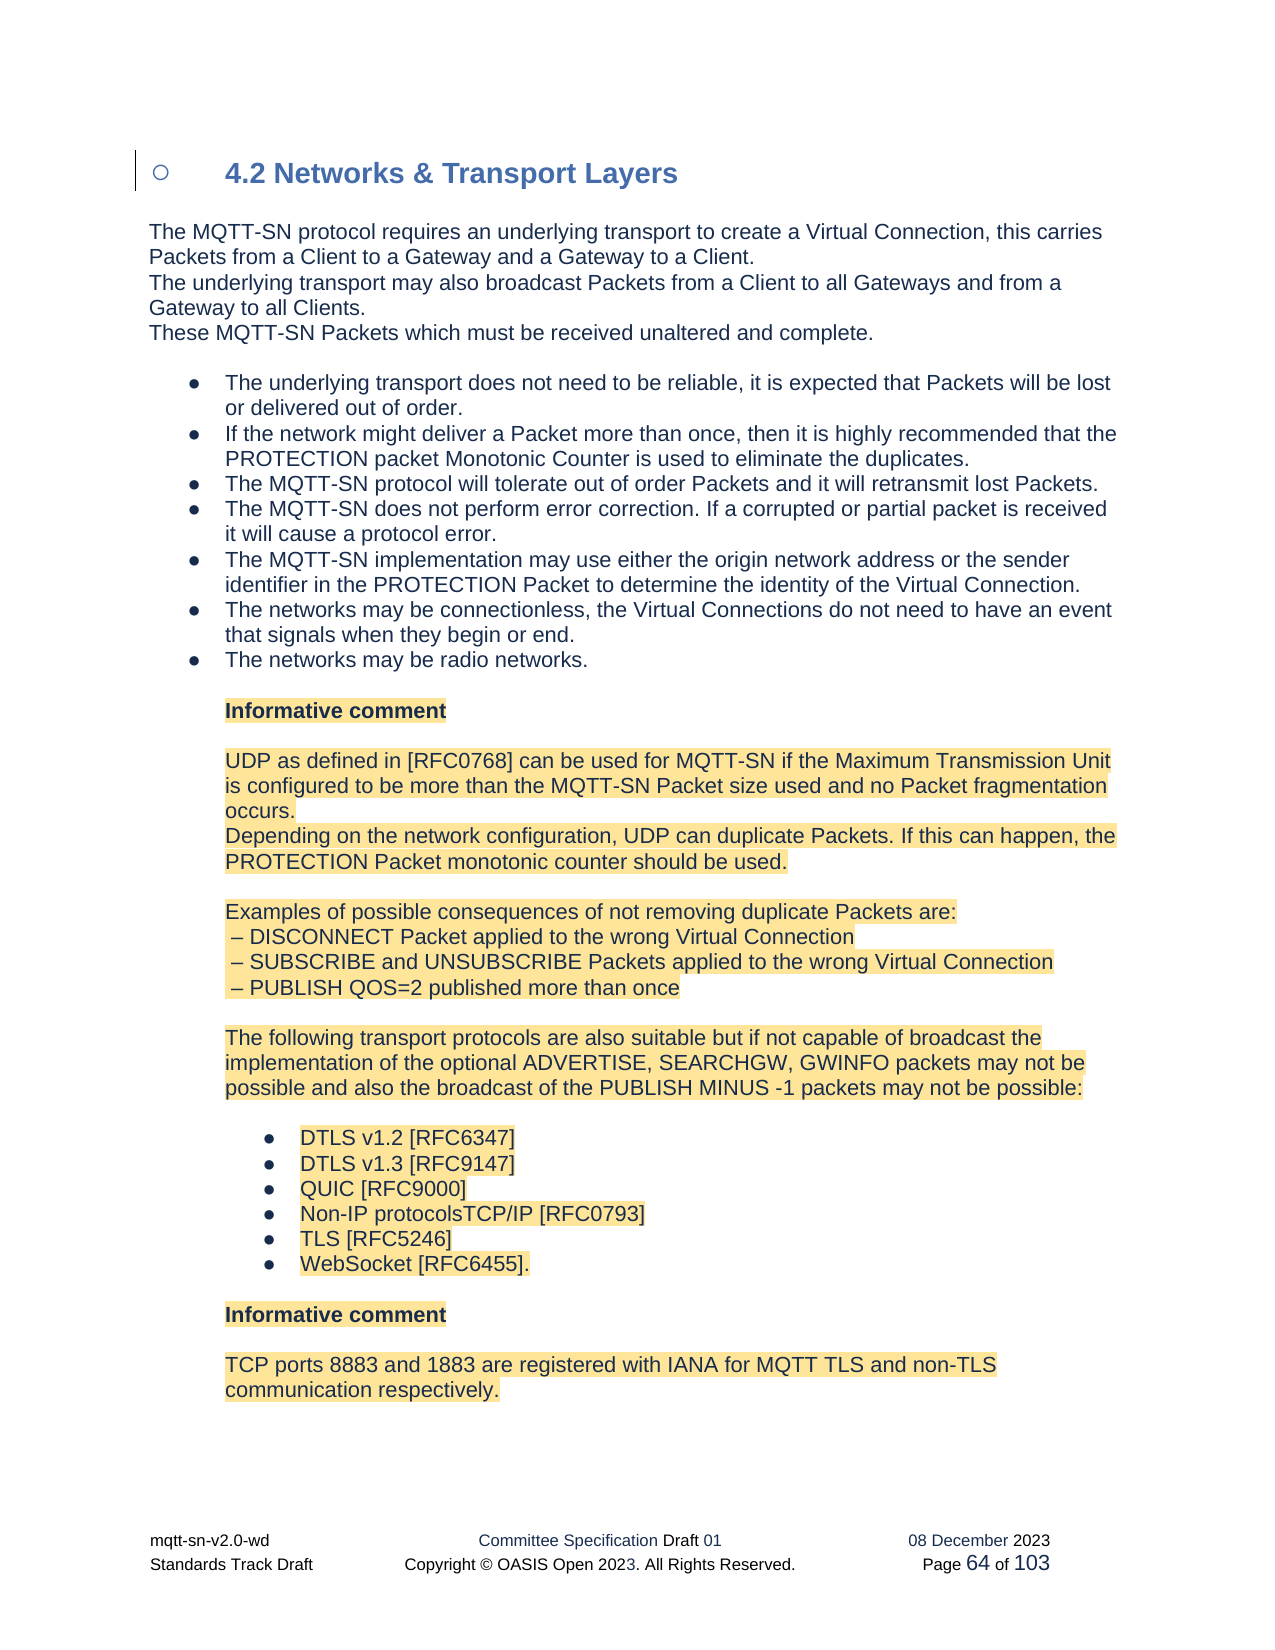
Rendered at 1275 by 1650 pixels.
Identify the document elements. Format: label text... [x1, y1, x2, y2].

list The MQTT-SN implementation may use either the origin network address or the sender identifier in the PROTECTION Packet to determine the identity of the Virtual Connection. [187, 546, 1124, 597]
list The underlying transport does not need to be reliable, it is expected that Packets will be lost or delivered out of order. [187, 370, 1124, 420]
list DTLS v1.3 [RFC9147] [262, 1150, 1124, 1176]
list The networks may be connectionless, the Virtual Connections do not need to have an event that signals when they begin or end. [187, 597, 1124, 647]
list The MQTT-SN does not perform error correction. If a corrupted or partial packet is received it will cause a protocol error. [187, 496, 1124, 546]
list TLS [RFC5246] [262, 1226, 1124, 1251]
subtitle 4.2 Networks & Transport Layers [150, 150, 1124, 191]
list DTLS v1.2 [RFC6347] [262, 1125, 1124, 1150]
text The MQTT-SN protocol requires an underlying transport to create a Virtual Connection, this carries Packets from a Client to a Gateway and a Gateway to a Client. The underlying transport may also broadcast Packets from a Client to all Gateways and from a Gateway to all Clients. These MQTT-SN Packets which must be received unaltered and complete. [148, 219, 1124, 345]
list Non-IP protocolsTCP/IP [RFC0793] [262, 1201, 1124, 1226]
text TCP ports 8883 and 1883 are registered with IANA for MQTT TLS and non-TLS communication respectively. [225, 1352, 1124, 1402]
text UDP as defined in [RFC0768] can be used for MQTT-SN if the Maximum Transmission Unit is configured to be more than the MQTT-SN Packet size used and no Packet fragmentation occurs. Depending on the network configuration, UDP can duplicate Packets. If this can happen, the PROTECTION Packet monotonic counter should be used. [225, 748, 1124, 874]
text Examples of possible consequences of not removing duplicate Packets are: – DISCONNECT Packet applied to the wrong Virtual Connection – SUBSCRIBE and UNSUBSCRIBE Packets applied to the wrong Virtual Connection – PUBLISH QOS=2 published more than once [225, 899, 1124, 999]
list The MQTT-SN protocol will tolerate out of order Packets and it will retransmit lost Packets. [187, 471, 1124, 496]
list If the network might deliver a Packet more than once, then it is highly recommended that the PROTECTION packet Monotonic Counter is used to eliminate the duplicates. [187, 420, 1124, 471]
text Informative comment [225, 697, 1124, 723]
text Informative comment [225, 1301, 1124, 1327]
list QUIC [RFC9000] [262, 1176, 1124, 1201]
list WebSocket [RFC6455]. [262, 1251, 1124, 1276]
text The following transport protocols are also suitable but if not capable of broadcast the implementation of the optional ADVERTISE, SEARCHGW, GWINFO packets may not be possible and also the broadcast of the PUBLISH MINUS -1 packets may not be possible: [225, 1024, 1124, 1100]
list The networks may be radio networks. [187, 647, 1124, 672]
